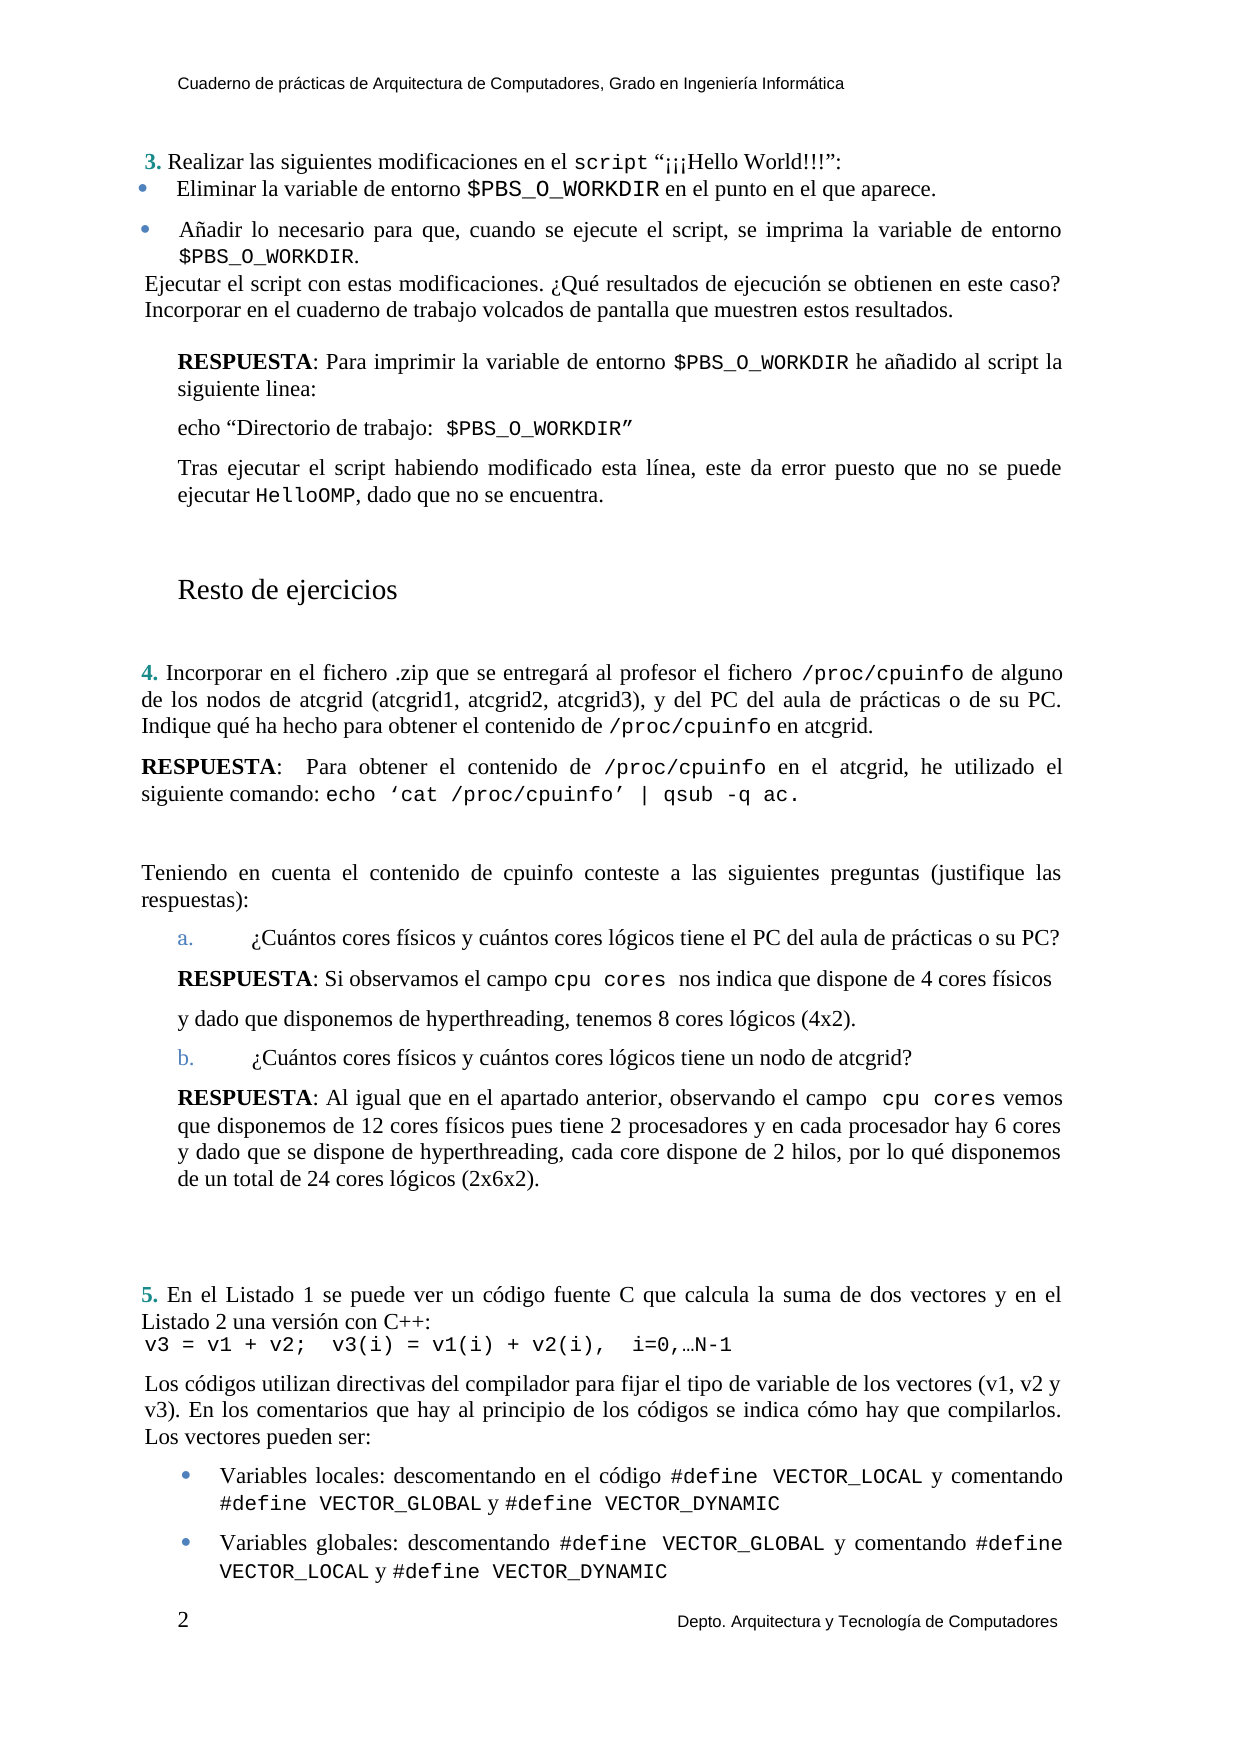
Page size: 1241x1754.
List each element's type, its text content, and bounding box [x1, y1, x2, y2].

list RESPUESTA: Para imprimir la variable de entorno $PBS_O_WORKDIR he añadido al script la siguiente linea: [177, 348, 1063, 402]
list RESPUESTA: Al igual que en el apartado anterior, observando el campo cpu cores vemos que disponemos de 12 cores físicos pues tiene 2 procesadores y en cada procesador hay 6 cores y dado que se dispone de hyperthreading, cada core dispone de 2 hilos, por lo qué disponemos de un total de 24 cores lógicos (2x6x2). [177, 1084, 1063, 1191]
list Tras ejecutar el script habiendo modificado esta línea, este da error puesto que no se puede ejecutar HelloOMP, dado que no se encuentra. [177, 454, 1063, 508]
list y dado que disponemos de hyperthreading, tenemos 8 cores lógicos (4x2). [177, 1006, 1063, 1032]
list echo “Directorio de trabajo: $PBS_O_WORKDIR” [177, 414, 1063, 442]
list Añadir lo necesario para que, cuando se ejecute el script, se imprima la variable de entorno $PBS_O_WORKDIR. [141, 216, 1063, 270]
text Los códigos utilizan directivas del compilador para fijar el tipo de variable de los vectores (v1, v2 y v3). En los comentarios que hay al principio de los códigos se indica cómo hay que compilarlos. Los vectores pueden ser: [144, 1370, 1063, 1449]
text a. ¿Cuántos cores físicos y cuántos cores lógicos tiene el PC del aula de prácticas o su PC? [177, 924, 1063, 952]
list 4. Incorporar en el fichero .zip que se entregará al profesor el fichero /proc/cpuinfo de alguno de los nodos de atcgrid (atcgrid1, atcgrid2, atcgrid3), y del PC del aula de prácticas o de su PC. Indique qué ha hecho para obtener el contenido de /proc/cpuinfo en atcgrid. [103, 659, 1063, 740]
list Variables locales: descomentando en el código #define VECTOR_LOCAL y comentando #define VECTOR_GLOBAL y #define VECTOR_DYNAMIC [182, 1462, 1063, 1517]
list Variables globales: descomentando #define VECTOR_GLOBAL y comentando #define VECTOR_LOCAL y #define VECTOR_DYNAMIC [182, 1529, 1063, 1585]
list Teniendo en cuenta el contenido de cpuinfo conteste a las siguientes preguntas (justifique las respuestas): [103, 859, 1063, 912]
list 5. En el Listado 1 se puede ver un código fuente C que calcula la suma de dos vectores y en el Listado 2 una versión con C++: [103, 1281, 1063, 1334]
subtitle Resto de ejercicios [177, 572, 1063, 606]
text Ejecutar el script con estas modificaciones. ¿Qué resultados de ejecución se obtienen en este caso? Incorporar en el cuaderno de trabajo volcados de pantalla que muestren estos resultados. [144, 270, 1063, 323]
text 3. Realizar las siguientes modificaciones en el script “¡¡¡Hello World!!!”: [143, 148, 1063, 175]
text b. ¿Cuántos cores físicos y cuántos cores lógicos tiene un nodo de atcgrid? [177, 1044, 1063, 1071]
text v3 = v1 + v2; v3(i) = v1(i) + v2(i), i=0,…N-1 [144, 1334, 1063, 1358]
list Eliminar la variable de entorno $PBS_O_WORKDIR en el punto en el que aparece. [138, 175, 1063, 203]
list RESPUESTA: Si observamos el campo cpu cores nos indica que dispone de 4 cores físicos [177, 965, 1063, 993]
list RESPUESTA: Para obtener el contenido de /proc/cpuinfo en el atcgrid, he utilizado el siguiente comando: echo ‘cat /proc/cpuinfo’ | qsub -q ac. [103, 753, 1063, 808]
